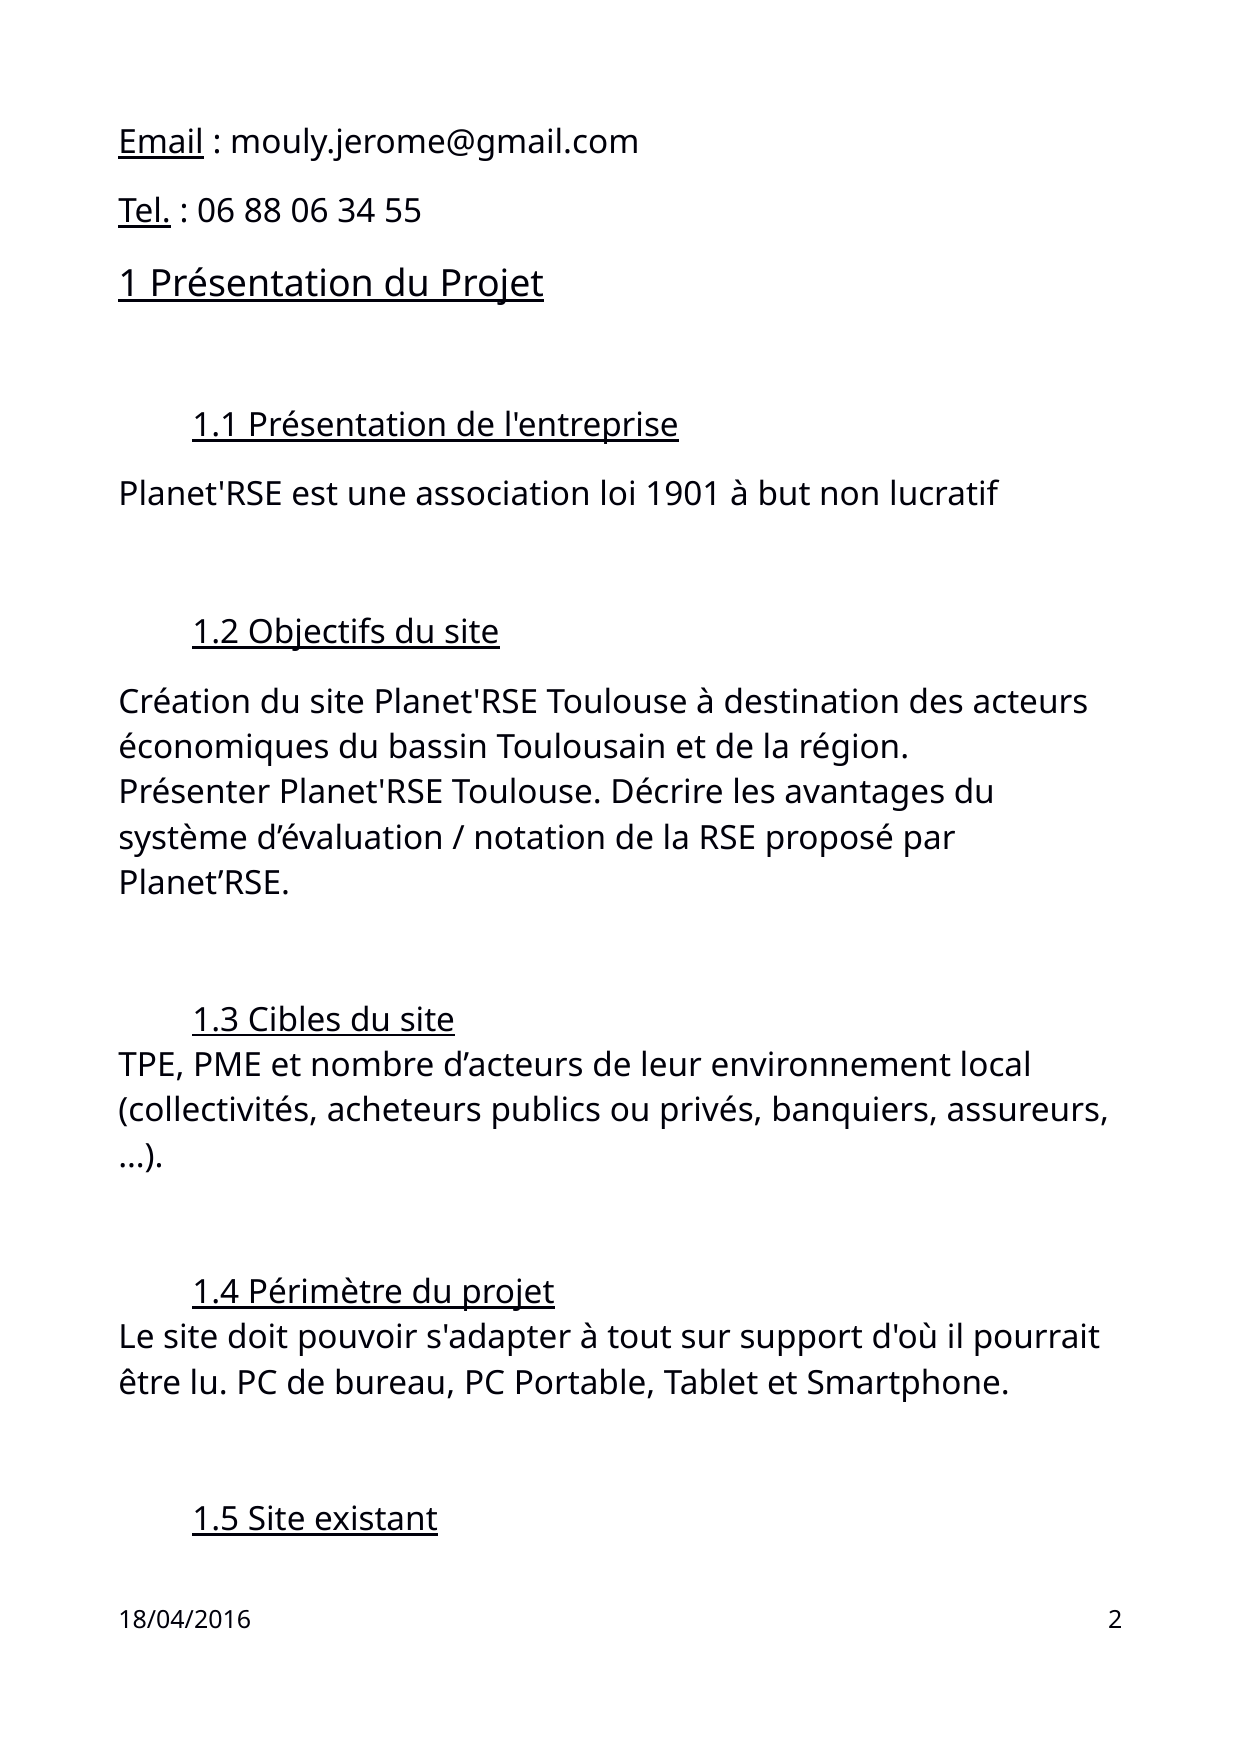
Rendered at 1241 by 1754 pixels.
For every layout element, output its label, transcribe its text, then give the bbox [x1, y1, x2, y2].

text TPE, PME et nombre d’acteurs de leur environnement local (collectivités, acheteurs publics ou privés, banquiers, assureurs,…). [118, 1041, 1122, 1177]
text Le site doit pouvoir s'adapter à tout sur support d'où il pourrait être lu. PC de bureau, PC Portable, Tablet et Smartphone. [118, 1313, 1122, 1404]
text Planet'RSE est une association loi 1901 à but non lucratif [118, 470, 1122, 516]
text 1.4 Périmètre du projet [118, 1268, 1122, 1313]
text Tel. : 06 88 06 34 55 [118, 187, 1122, 233]
text Création du site Planet'RSE Toulouse à destination des acteurs économiques du bassin Toulousain et de la région. [118, 677, 1122, 768]
text 1.3 Cibles du site [118, 995, 1122, 1041]
text Présenter Planet'RSE Toulouse. Décrire les avantages du système d’évaluation / notation de la RSE proposé par Planet’RSE. [118, 768, 1122, 904]
text 1.5 Site existant [118, 1495, 1122, 1540]
text Email : mouly.jerome@gmail.com [118, 118, 1122, 163]
text 1.2 Objectifs du site [118, 608, 1122, 654]
text 1 Présentation du Projet [118, 256, 1122, 307]
text 1.1 Présentation de l'entreprise [118, 401, 1122, 447]
